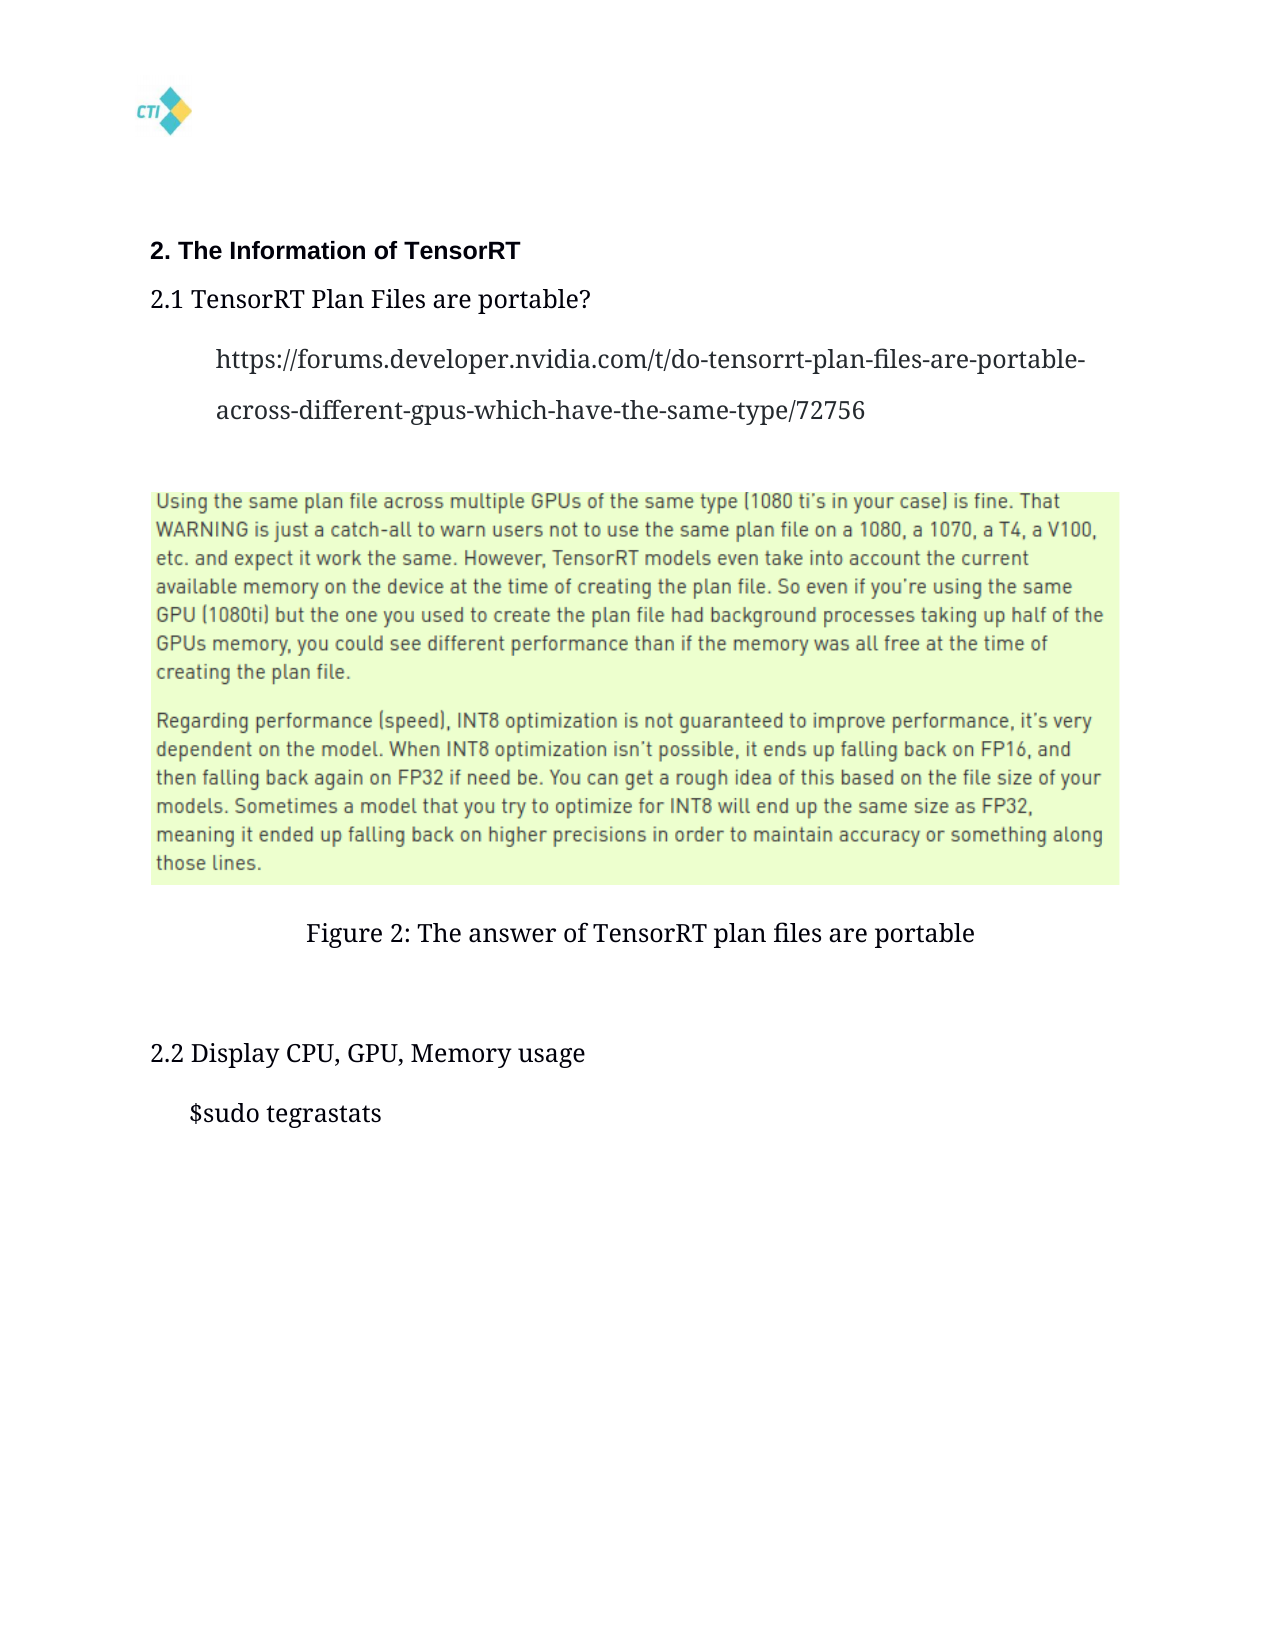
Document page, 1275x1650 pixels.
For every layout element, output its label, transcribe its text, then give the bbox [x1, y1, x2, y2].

text 2.2 Display CPU, GPU, Memory usage [150, 1036, 1125, 1070]
subtitle 2. The Information of TensorRT [150, 236, 1125, 265]
picture [151, 492, 1125, 885]
picture [134, 75, 192, 137]
text $sudo tegrastats [150, 1096, 1125, 1130]
text 2.1 TensorRT Plan Files are portable? [150, 282, 1125, 316]
text https://forums.developer.nvidia.com/t/do-tensorrt-plan-files-are-portable-across-different-gpus-which-have-the-same-type/72756 [216, 342, 1125, 427]
text Figure 2: The answer of TensorRT plan files are portable [150, 504, 1125, 950]
